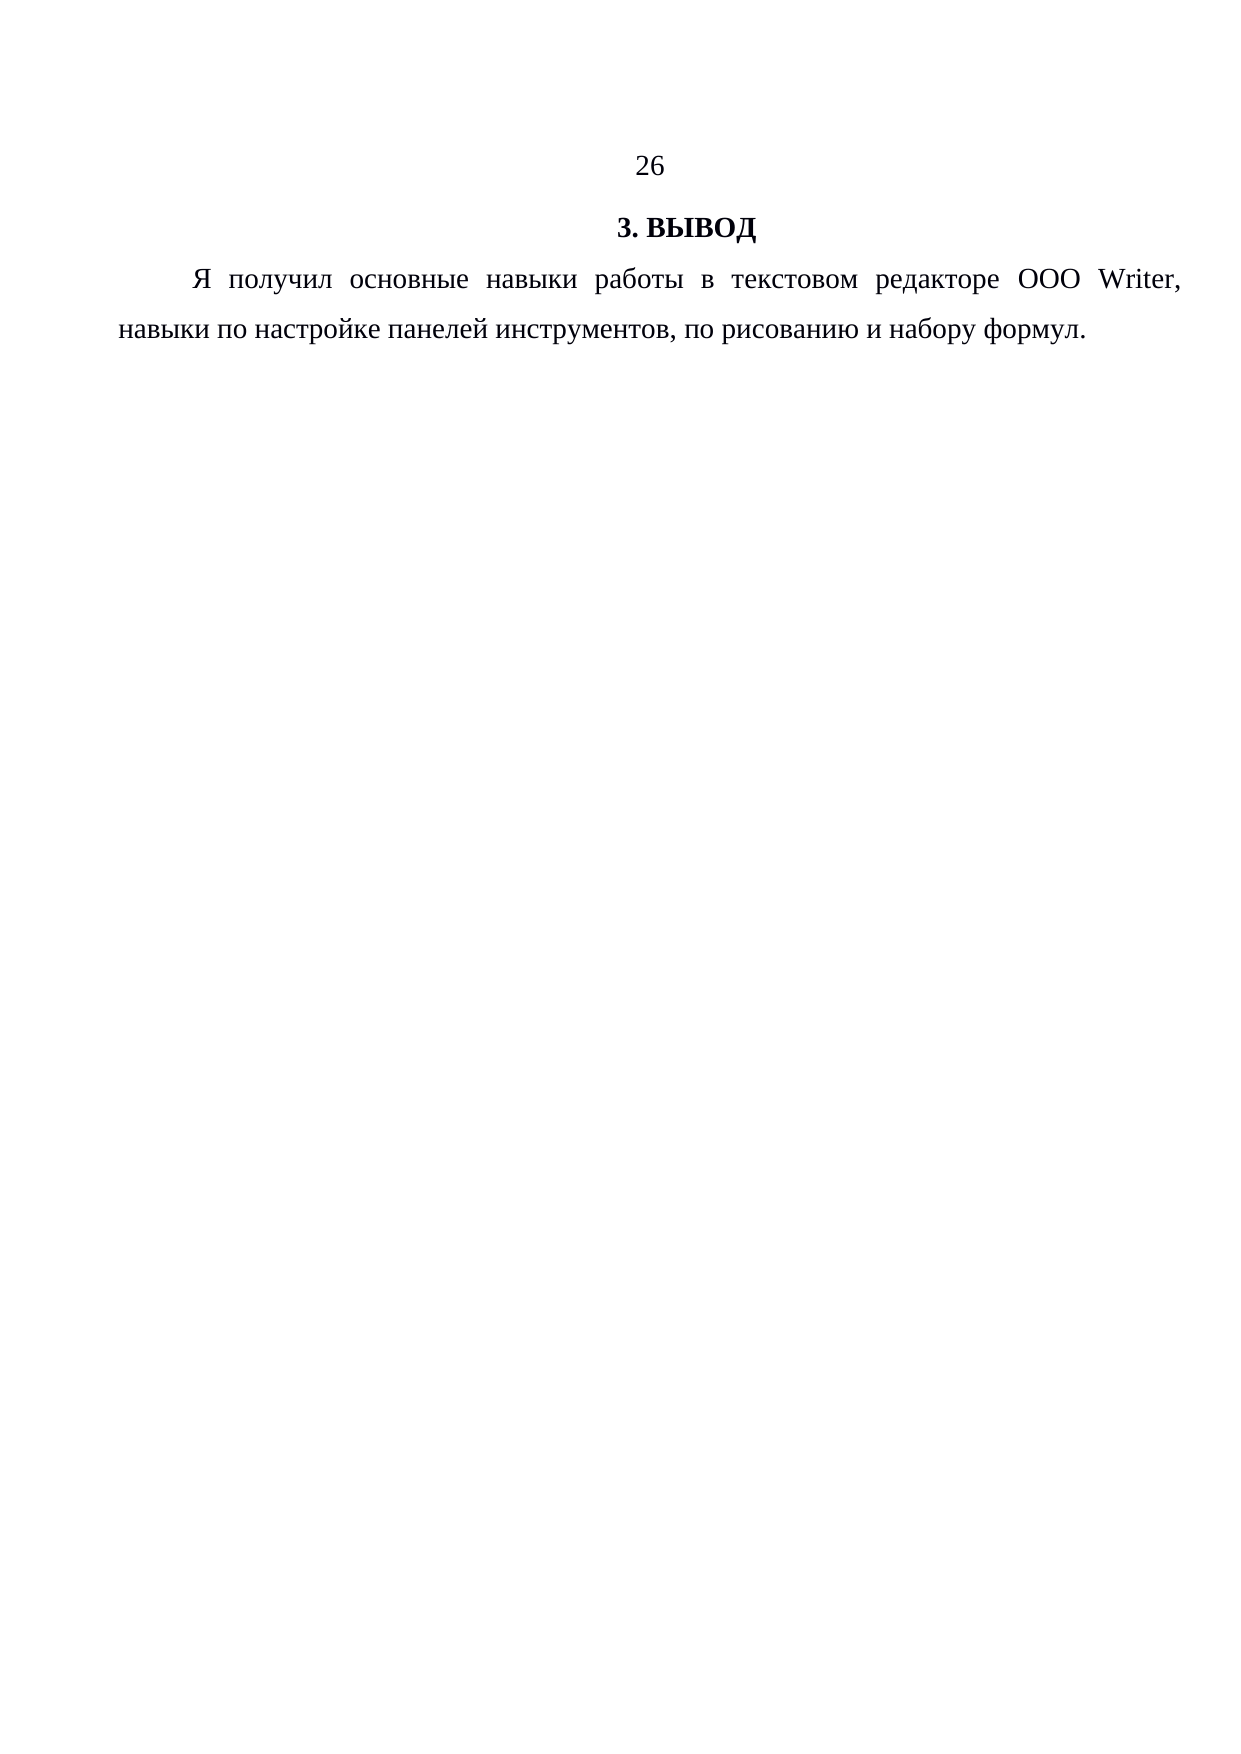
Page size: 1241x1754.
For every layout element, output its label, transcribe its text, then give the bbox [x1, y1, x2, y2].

text Я получил основные навыки работы в текстовом редакторе OOO Writer, навыки по настройке панелей инструментов, по рисованию и набору формул. [118, 261, 1181, 345]
subtitle 3. ВЫВОД [118, 211, 1181, 244]
